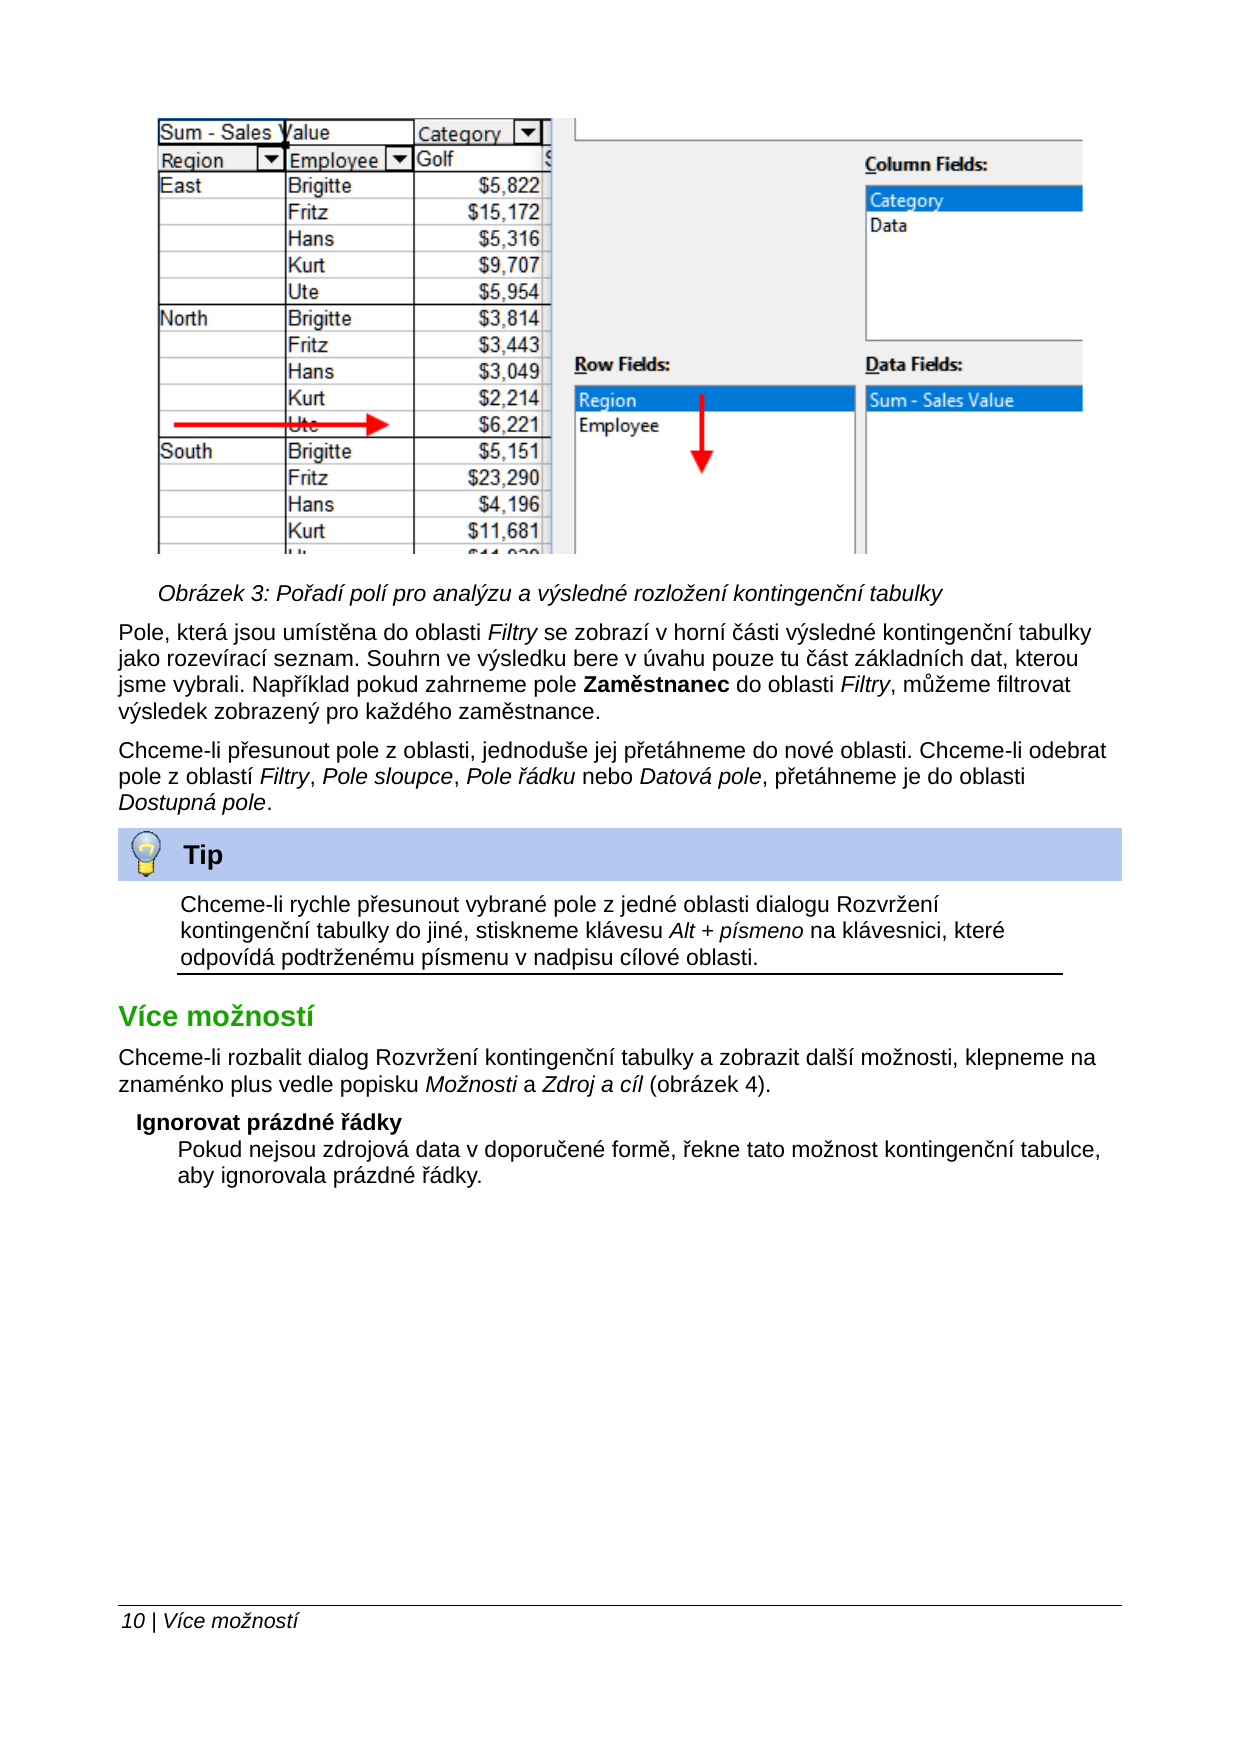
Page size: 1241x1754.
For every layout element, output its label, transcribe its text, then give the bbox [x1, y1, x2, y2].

subtitle Tip [118, 828, 1122, 881]
text Obrázek 3: Pořadí polí pro analýzu a výsledné rozložení kontingenční tabulky [158, 554, 1083, 607]
text Chceme-li rozbalit dialog Rozvržení kontingenční tabulky a zobrazit další možnosti, klepneme na znaménko plus vedle popisku Možnosti a Zdroj a cíl (obrázek 4). [118, 1044, 1122, 1097]
picture [157, 118, 1083, 554]
text Chceme-li rychle přesunout vybrané pole z jedné oblasti dialogu Rozvržení kontingenční tabulky do jiné, stiskneme klávesu Alt + písmeno na klávesnici, které odpovídá podtrženému písmenu v nadpisu cílové oblasti. [177, 888, 1063, 973]
text Pokud nejsou zdrojová data v doporučené formě, řekne tato možnost kontingenční tabulce, aby ignorovala prázdné řádky. [177, 1136, 1122, 1188]
text Chceme-li přesunout pole z oblasti, jednoduše jej přetáhneme do nové oblasti. Chceme-li odebrat pole z oblastí Filtry, Pole sloupce, Pole řádku nebo Datová pole, přetáhneme je do oblasti Dostupná pole. [118, 737, 1122, 816]
picture [119, 829, 170, 880]
text Ignorovat prázdné řádky [136, 1109, 1122, 1136]
text Pole, která jsou umístěna do oblasti Filtry se zobrazí v horní části výsledné kontingenční tabulky jako rozevírací seznam. Souhrn ve výsledku bere v úvahu pouze tu část základních dat, kterou jsme vybrali. Například pokud zahrneme pole Zaměstnanec do oblasti Filtry, můžeme filtrovat výsledek zobrazený pro každého zaměstnance. [118, 619, 1122, 724]
subtitle Více možností [118, 999, 1122, 1032]
